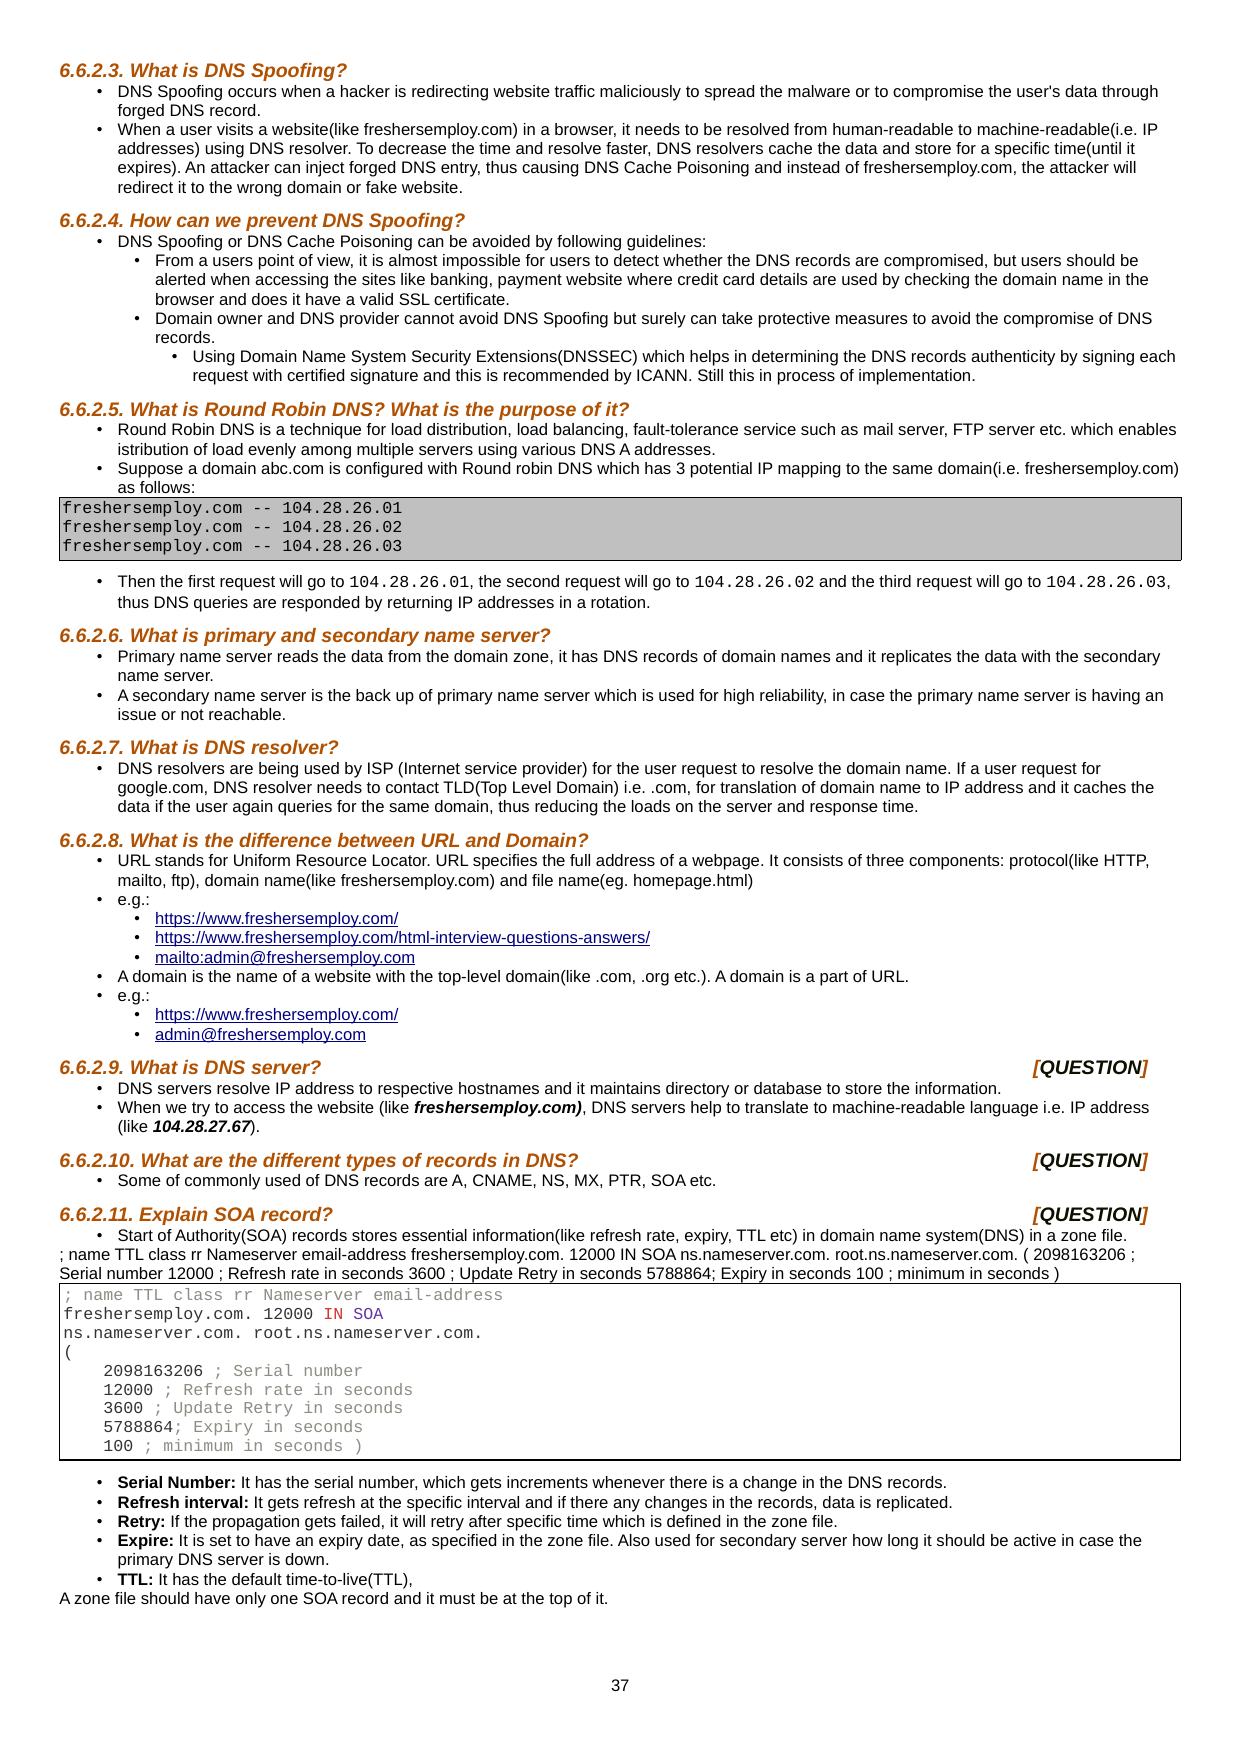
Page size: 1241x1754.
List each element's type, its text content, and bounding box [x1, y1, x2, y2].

text 5788864; Expiry in seconds [60, 1415, 1180, 1434]
list e.g.: [97, 889, 1181, 909]
text freshersemploy.com -- 104.28.26.03 [60, 535, 1181, 560]
text ; name TTL class rr Nameserver email-address [60, 1284, 1180, 1302]
list DNS resolvers are being used by ISP (Internet service provider) for the user request to resolve the domain name. If a user request for google.com, DNS resolver needs to contact TLD(Top Level Domain) i.e. .com, for translation of domain name to IP address and it caches the data if the user again queries for the same domain, thus reducing the loads on the server and response time. [97, 759, 1181, 816]
list A secondary name server is the back up of primary name server which is used for high reliability, in case the primary name server is having an issue or not reachable. [97, 685, 1181, 724]
list Domain owner and DNS provider cannot avoid DNS Spoofing but surely can take protective measures to avoid the compromise of DNS records. [134, 308, 1181, 347]
list https://www.freshersemploy.com/ [134, 909, 1181, 928]
list Primary name server reads the data from the domain zone, it has DNS records of domain names and it replicates the data with the secondary name server. [97, 647, 1181, 685]
list TTL: It has the default time-to-live(TTL), [97, 1569, 1181, 1589]
list https://www.freshersemploy.com/html-interview-questions-answers/ [134, 928, 1181, 947]
list Some of commonly used of DNS records are A, CNAME, NS, MX, PTR, SOA etc. [97, 1171, 1181, 1191]
subtitle How can we prevent DNS Spoofing? [59, 209, 1181, 232]
list DNS servers resolve IP address to respective hostnames and it maintains directory or database to store the information. [97, 1079, 1181, 1098]
list e.g.: [97, 986, 1181, 1005]
list Using Domain Name System Security Extensions(DNSSEC) which helps in determining the DNS records authenticity by signing each request with certified signature and this is recommended by ICANN. Still this in process of implementation. [172, 347, 1181, 385]
list URL stands for Uniform Resource Locator. URL specifies the full address of a webpage. It consists of three components: protocol(like HTTP, mailto, ftp), domain name(like freshersemploy.com) and file name(eg. homepage.html) [97, 851, 1181, 889]
list DNS Spoofing or DNS Cache Poisoning can be avoided by following guidelines: [97, 232, 1181, 251]
text 12000 ; Refresh rate in seconds [60, 1377, 1180, 1396]
list Suppose a domain abc.com is configured with Round robin DNS which has 3 potential IP mapping to the same domain(i.e. freshersemploy.com) as follows: [97, 459, 1181, 497]
text freshersemploy.com -- 104.28.26.02 [60, 516, 1181, 535]
text freshersemploy.com. 12000 IN SOA [60, 1302, 1180, 1321]
text ( [60, 1339, 1180, 1358]
list Expire: It is set to have an expiry date, as specified in the zone file. Also used for secondary server how long it should be active in case the primary DNS server is down. [97, 1531, 1181, 1569]
text 2098163206 ; Serial number [60, 1358, 1180, 1377]
text 100 ; minimum in seconds ) [60, 1434, 1180, 1459]
text ns.nameserver.com. root.ns.nameserver.com. [60, 1321, 1180, 1339]
list Serial Number: It has the serial number, which gets increments whenever there is a change in the DNS records. [97, 1473, 1181, 1492]
list When a user visits a website(like freshersemploy.com) in a browser, it needs to be resolved from human-readable to machine-readable(i.e. IP addresses) using DNS resolver. To decrease the time and resolve faster, DNS resolvers cache the data and store for a specific time(until it expires). An attacker can inject forged DNS entry, thus causing DNS Cache Poisoning and instead of freshersemploy.com, the attacker will redirect it to the wrong domain or fake website. [97, 120, 1181, 197]
list Refresh interval: It gets refresh at the specific interval and if there any changes in the records, data is replicated. [97, 1492, 1181, 1512]
list https://www.freshersemploy.com/ [134, 1005, 1181, 1024]
list When we try to access the website (like freshersemploy.com), DNS servers help to translate to machine-readable language i.e. IP address (like 104.28.27.67). [97, 1098, 1181, 1136]
text ; name TTL class rr Nameserver email-address freshersemploy.com. 12000 IN SOA ns.nameserver.com. root.ns.nameserver.com. ( 2098163206 ; Serial number 12000 ; Refresh rate in seconds 3600 ; Update Retry in seconds 5788864; Expiry in seconds 100 ; minimum in seconds ) [59, 1245, 1181, 1283]
text freshersemploy.com -- 104.28.26.01 [60, 498, 1181, 516]
list DNS Spoofing occurs when a hacker is redirecting website traffic maliciously to spread the malware or to compromise the user's data through forged DNS record. [97, 81, 1181, 120]
subtitle What are the different types of records in DNS? [QUESTION] [59, 1149, 1181, 1171]
list A domain is the name of a website with the top-level domain(like .com, .org etc.). A domain is a part of URL. [97, 967, 1181, 986]
subtitle What is DNS Spoofing? [59, 59, 1181, 81]
list From a users point of view, it is almost impossible for users to detect whether the DNS records are compromised, but users should be alerted when accessing the sites like banking, payment website where credit card details are used by checking the domain name in the browser and does it have a valid SSL certificate. [134, 251, 1181, 308]
text A zone file should have only one SOA record and it must be at the top of it. [59, 1589, 1181, 1608]
subtitle Explain SOA record? [QUESTION] [59, 1203, 1181, 1225]
list Retry: If the propagation gets failed, it will retry after specific time which is defined in the zone file. [97, 1512, 1181, 1531]
subtitle What is DNS server? [QUESTION] [59, 1056, 1181, 1079]
subtitle What is Round Robin DNS? What is the purpose of it? [59, 398, 1181, 420]
subtitle What is the difference between URL and Domain? [59, 829, 1181, 851]
subtitle What is primary and secondary name server? [59, 624, 1181, 647]
list Start of Authority(SOA) records stores essential information(like refresh rate, expiry, TTL etc) in domain name system(DNS) in a zone file. [97, 1225, 1181, 1245]
list Round Robin DNS is a technique for load distribution, load balancing, fault-tolerance service such as mail server, FTP server etc. which enables istribution of load evenly among multiple servers using various DNS A addresses. [97, 420, 1181, 459]
subtitle What is DNS resolver? [59, 736, 1181, 759]
text 3600 ; Update Retry in seconds [60, 1396, 1180, 1415]
list Then the first request will go to 104.28.26.01, the second request will go to 104.28.26.02 and the third request will go to 104.28.26.03, thus DNS queries are responded by returning IP addresses in a rotation. [97, 572, 1181, 612]
list mailto:admin@freshersemploy.com [134, 947, 1181, 967]
list admin@freshersemploy.com [134, 1024, 1181, 1044]
